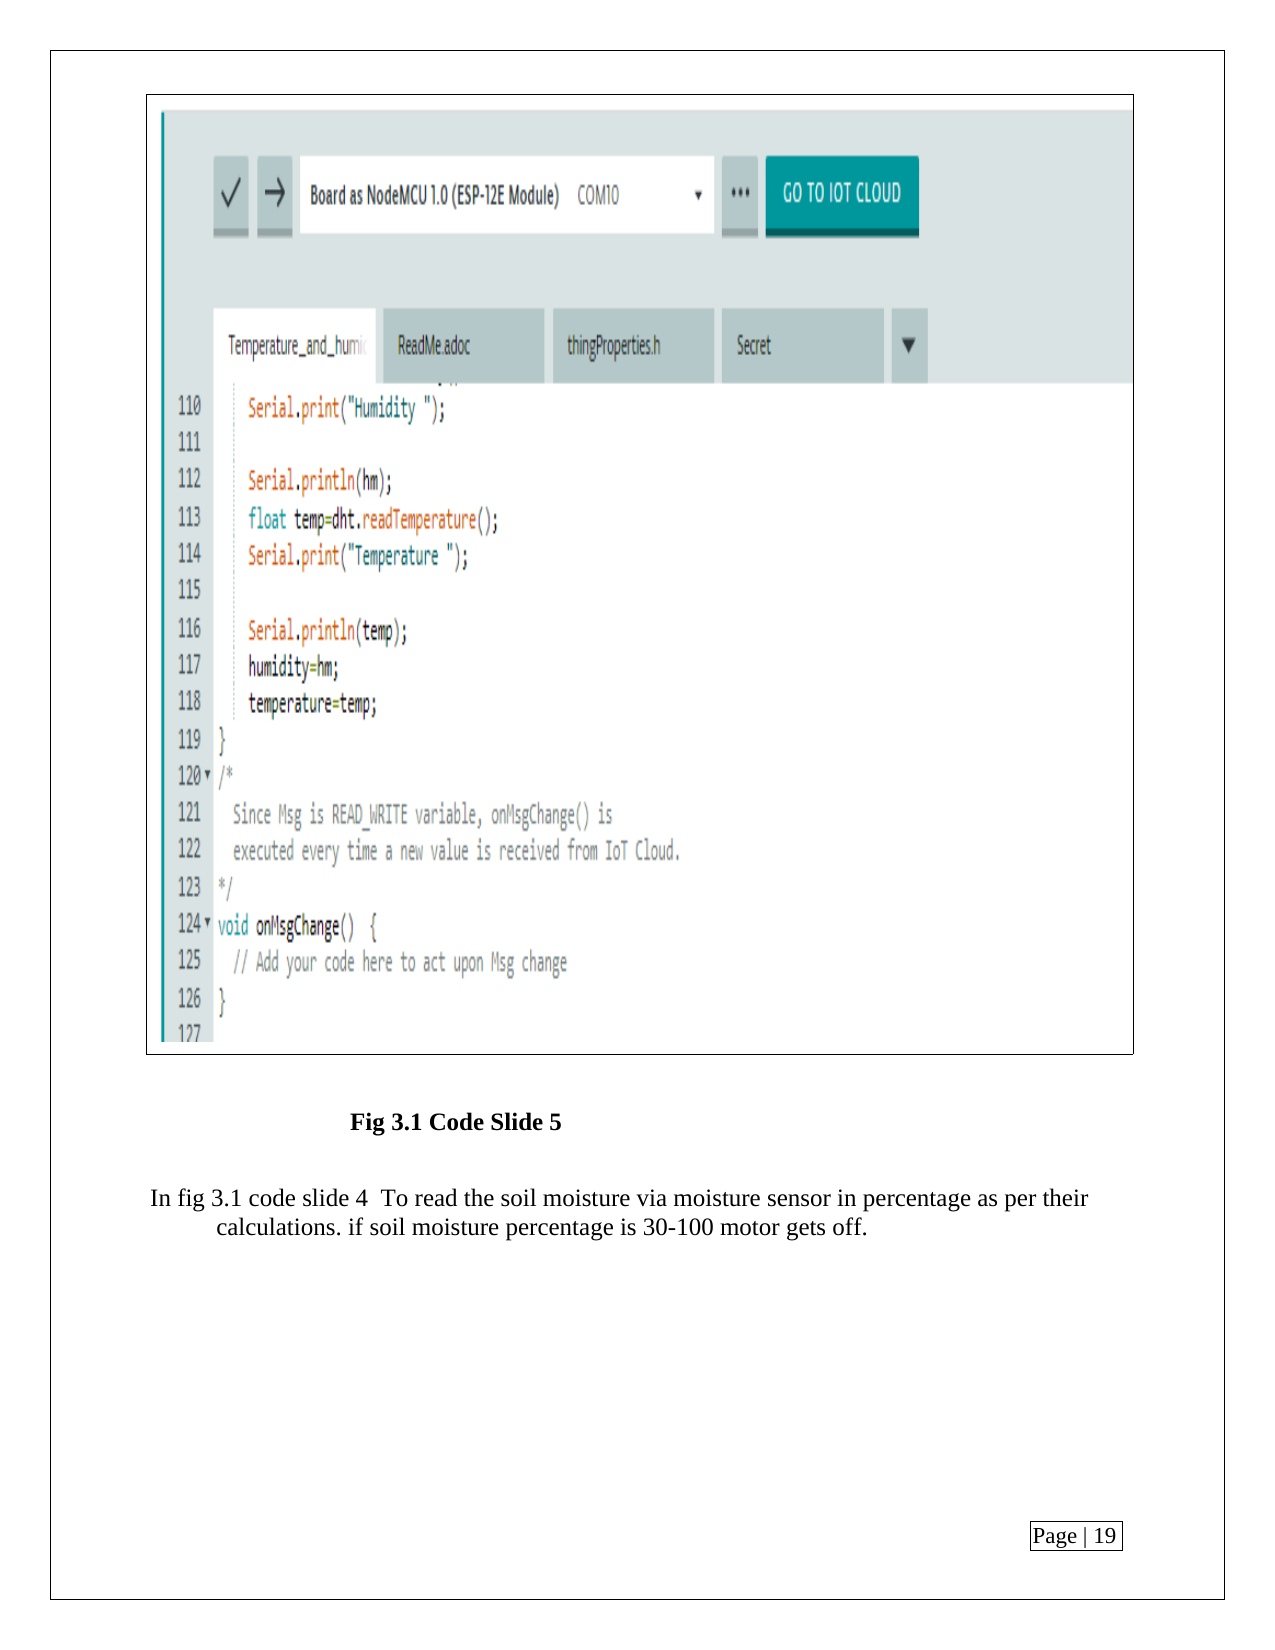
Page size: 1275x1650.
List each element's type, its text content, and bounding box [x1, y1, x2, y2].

subtitle In fig 3.1 code slide 4 To read the soil moisture via moisture sensor in percentage as per their calculations. if soil moisture percentage is 30-100 motor gets off. [150, 1183, 1169, 1241]
picture [161, 101, 1133, 1042]
subtitle Fig 3.1 Code Slide 5 [150, 1107, 1169, 1136]
